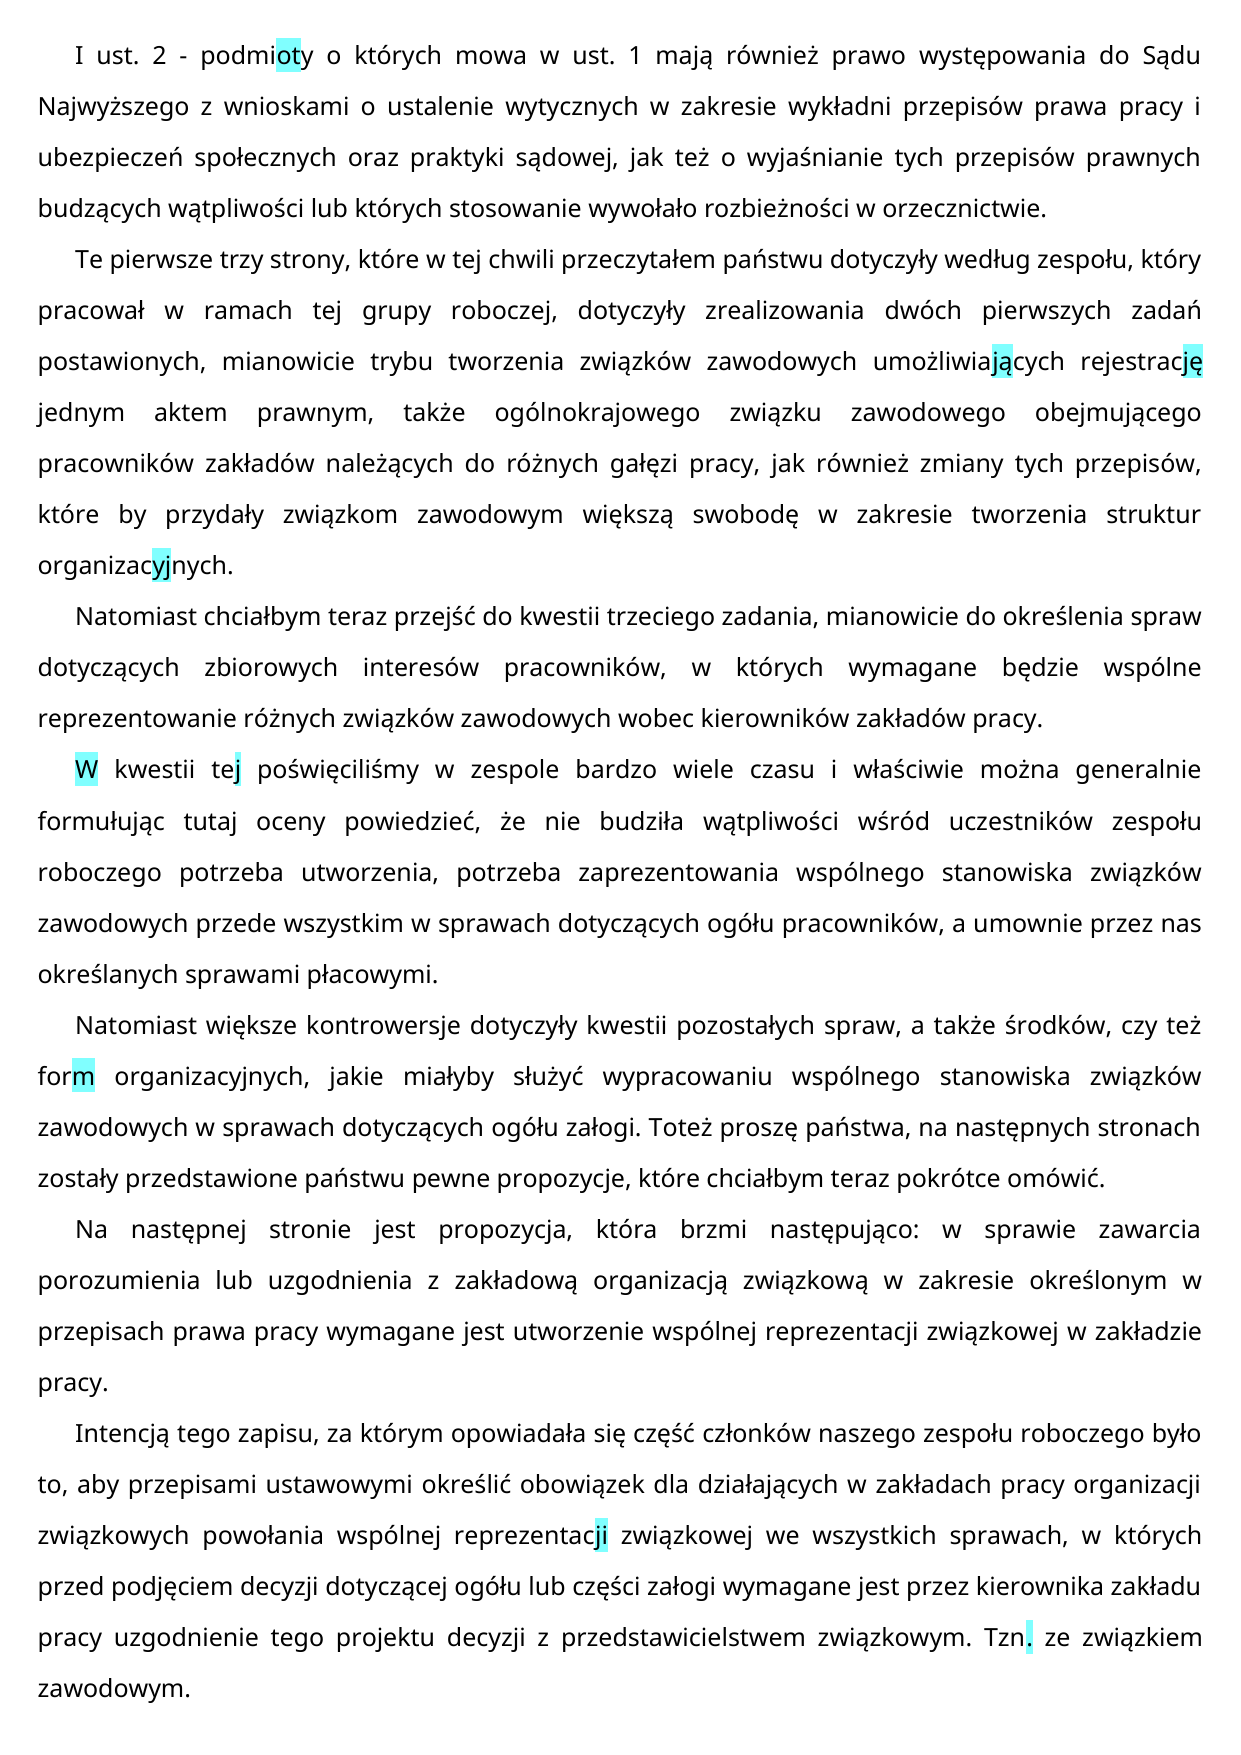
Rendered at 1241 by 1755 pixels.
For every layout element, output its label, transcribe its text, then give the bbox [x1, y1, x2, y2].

text Natomiast chciałbym teraz przejść do kwestii trzeciego zadania, mianowicie do określenia spraw dotyczących zbiorowych interesów pracowników, w których wymagane będzie wspólne reprezentowanie różnych związków zawodowych wobec kierowników zakładów pracy. [37, 599, 1203, 735]
text Natomiast większe kontrowersje dotyczyły kwestii pozostałych spraw, a także środków, czy też form organizacyjnych, jakie miałyby służyć wypracowaniu wspólnego stanowiska związków zawodowych w sprawach dotyczących ogółu załogi. Toteż proszę państwa, na następnych stronach zostały przedstawione państwu pewne propozycje, które chciałbym teraz pokrótce omówić. [37, 1007, 1203, 1194]
text W kwestii tej poświęciliśmy w zespole bardzo wiele czasu i właściwie można generalnie formułując tutaj oceny powiedzieć, że nie budziła wątpliwości wśród uczestników zespołu roboczego potrzeba utworzenia, potrzeba zaprezentowania wspólnego stanowiska związków zawodowych przede wszystkim w sprawach dotyczących ogółu pracowników, a umownie przez nas określanych sprawami płacowymi. [37, 752, 1203, 990]
text Na następnej stronie jest propozycja, która brzmi następująco: w sprawie zawarcia porozumienia lub uzgodnienia z zakładową organizacją związkową w zakresie określonym w przepisach prawa pracy wymagane jest utworzenie wspólnej reprezentacji związkowej w zakładzie pracy. [37, 1211, 1203, 1399]
text I ust. 2 - podmioty o których mowa w ust. 1 mają również prawo występowania do Sądu Najwyższego z wnioskami o ustalenie wytycznych w zakresie wykładni przepisów prawa pracy i ubezpieczeń społecznych oraz praktyki sądowej, jak też o wyjaśnianie tych przepisów prawnych budzących wątpliwości lub których stosowanie wywołało rozbieżności w orzecznictwie. [37, 37, 1203, 225]
text Intencją tego zapisu, za którym opowiadała się część członków naszego zespołu roboczego było to, aby przepisami ustawowymi określić obowiązek dla działających w zakładach pracy organizacji związkowych powołania wspólnej reprezentacji związkowej we wszystkich sprawach, w których przed podjęciem decyzji dotyczącej ogółu lub części załogi wymagane jest przez kierownika zakładu pracy uzgodnienie tego projektu decyzji z przedstawicielstwem związkowym. Tzn. ze związkiem zawodowym. [37, 1416, 1203, 1705]
text Te pierwsze trzy strony, które w tej chwili przeczytałem państwu dotyczyły według zespołu, który pracował w ramach tej grupy roboczej, dotyczyły zrealizowania dwóch pierwszych zadań postawionych, mianowicie trybu tworzenia związków zawodowych umożliwiających rejestrację jednym aktem prawnym, także ogólnokrajowego związku zawodowego obejmującego pracowników zakładów należących do różnych gałęzi pracy, jak również zmiany tych przepisów, które by przydały związkom zawodowym większą swobodę w zakresie tworzenia struktur organizacyjnych. [37, 242, 1203, 582]
